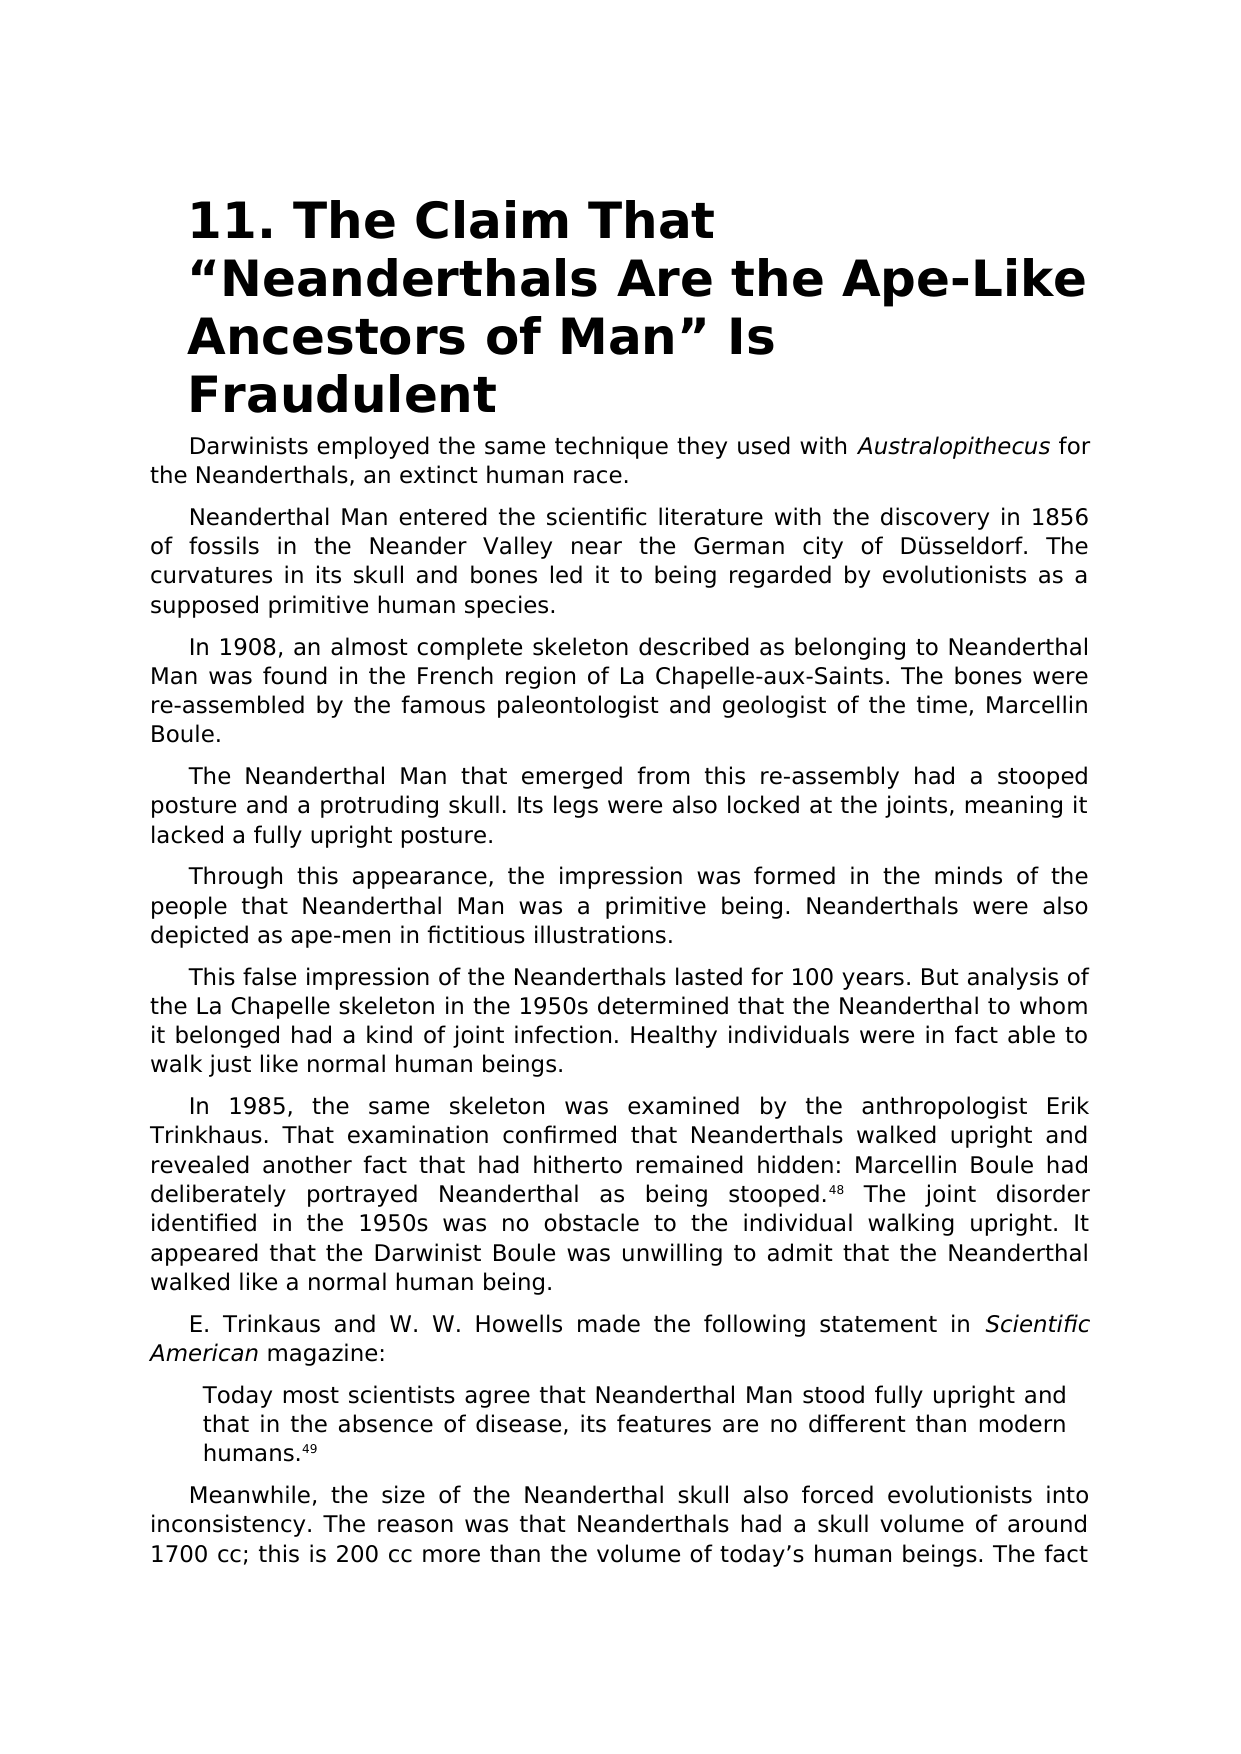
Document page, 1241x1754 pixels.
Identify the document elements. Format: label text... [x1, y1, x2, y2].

text In 1908, an almost complete skeleton described as belonging to Neanderthal Man was found in the French region of La Chapelle-aux-Saints. The bones were re-assembled by the famous paleontologist and geologist of the time, Marcellin Boule. [150, 634, 1090, 748]
text Darwinists employed the same technique they used with Australopithecus for the Neanderthals, an extinct human race. [150, 433, 1090, 489]
subtitle 11. The Claim That “Neanderthals Are the Ape-Like Ancestors of Man” Is Fraudulent [187, 192, 1090, 425]
text E. Trinkaus and W. W. Howells made the following statement in Scientific American magazine: [150, 1311, 1090, 1367]
text Through this appearance, the impression was formed in the minds of the people that Neanderthal Man was a primitive being. Neanderthals were also depicted as ape-men in fictitious illustrations. [150, 863, 1090, 949]
text In 1985, the same skeleton was examined by the anthropologist Erik Trinkhaus. That examination confirmed that Neanderthals walked upright and revealed another fact that had hitherto remained hidden: Marcellin Boule had deliberately portrayed Neanderthal as being stooped.48 The joint disorder identified in the 1950s was no obstacle to the individual walking upright. It appeared that the Darwinist Boule was unwilling to admit that the Neanderthal walked like a normal human being. [150, 1093, 1090, 1296]
text The Neanderthal Man that emerged from this re-assembly had a stooped posture and a protruding skull. Its legs were also locked at the joints, meaning it lacked a fully upright posture. [150, 763, 1090, 848]
text This false impression of the Neanderthals lasted for 100 years. But analysis of the La Chapelle skeleton in the 1950s determined that the Neanderthal to whom it belonged had a kind of joint infection. Healthy individuals were in fact able to walk just like normal human beings. [150, 964, 1090, 1078]
text Neanderthal Man entered the scientific literature with the discovery in 1856 of fossils in the Neander Valley near the German city of Düsseldorf. The curvatures in its skull and bones led it to being regarded by evolutionists as a supposed primitive human species. [150, 504, 1090, 618]
text Meanwhile, the size of the Neanderthal skull also forced evolutionists into inconsistency. The reason was that Neanderthals had a skull volume of around 1700 cc; this is 200 cc more than the volume of today’s human beings. The fact [150, 1482, 1090, 1567]
text Today most scientists agree that Neanderthal Man stood fully upright and that in the absence of disease, its features are no different than modern humans.49 [203, 1382, 1068, 1467]
